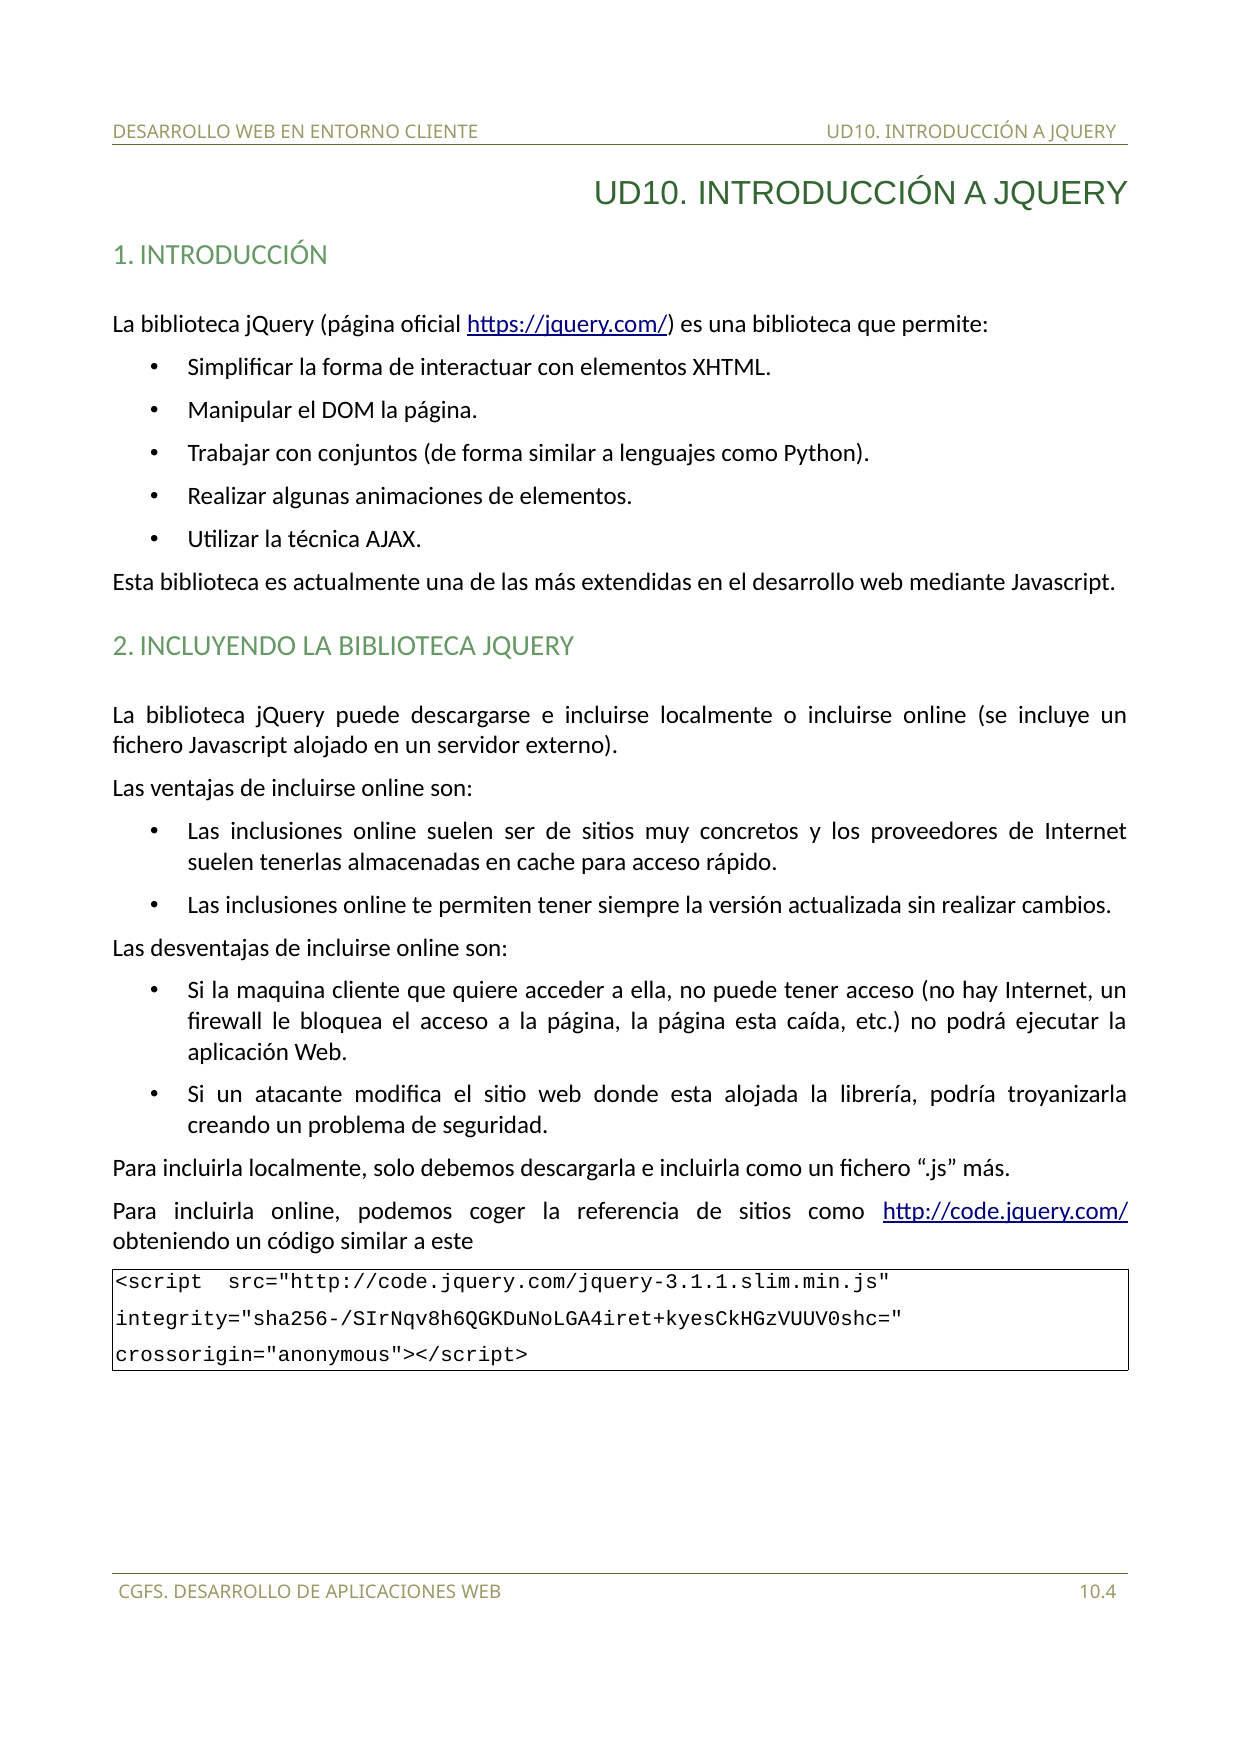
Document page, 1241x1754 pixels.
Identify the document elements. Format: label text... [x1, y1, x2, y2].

text Las desventajas de incluirse online son: [112, 932, 1128, 962]
text La biblioteca jQuery puede descargarse e incluirse localmente o incluirse online (se incluye un fichero Javascript alojado en un servidor externo). [112, 699, 1128, 760]
list Si la maquina cliente que quiere acceder a ella, no puede tener acceso (no hay Internet, un firewall le bloquea el acceso a la página, la página esta caída, etc.) no podrá ejecutar la aplicación Web. [150, 975, 1128, 1066]
list Manipular el DOM la página. [150, 394, 1128, 424]
text UD10. Introducción a jQuery [112, 173, 1128, 212]
list Realizar algunas animaciones de elementos. [150, 480, 1128, 510]
text Esta biblioteca es actualmente una de las más extendidas en el desarrollo web mediante Javascript. [112, 566, 1128, 596]
text Para incluirla online, podemos coger la referencia de sitios como http://code.jquery.com/ obteniendo un código similar a este [112, 1195, 1128, 1256]
text crossorigin="anonymous"></script> [113, 1341, 1128, 1370]
subtitle Introducción [112, 236, 1128, 272]
text integrity="sha256-/SIrNqv8h6QGKDuNoLGA4iret+kyesCkHGzVUUV0shc=" [113, 1304, 1128, 1331]
text Las ventajas de incluirse online son: [112, 772, 1128, 803]
text Para incluirla localmente, solo debemos descargarla e incluirla como un fichero “.js” más. [112, 1152, 1128, 1183]
list Trabajar con conjuntos (de forma similar a lenguajes como Python). [150, 437, 1128, 467]
text <script src="http://code.jquery.com/jquery-3.1.1.slim.min.js" [113, 1270, 1128, 1295]
list Utilizar la técnica AJAX. [150, 523, 1128, 553]
subtitle Incluyendo la biblioteca jQuery [112, 627, 1128, 663]
list Las inclusiones online te permiten tener siempre la versión actualizada sin realizar cambios. [150, 889, 1128, 919]
text La biblioteca jQuery (página oficial https://jquery.com/) es una biblioteca que permite: [112, 308, 1128, 339]
list Si un atacante modifica el sitio web donde esta alojada la librería, podría troyanizarla creando un problema de seguridad. [150, 1079, 1128, 1140]
list Simplificar la forma de interactuar con elementos XHTML. [150, 351, 1128, 382]
list Las inclusiones online suelen ser de sitios muy concretos y los proveedores de Internet suelen tenerlas almacenadas en cache para acceso rápido. [150, 815, 1128, 876]
